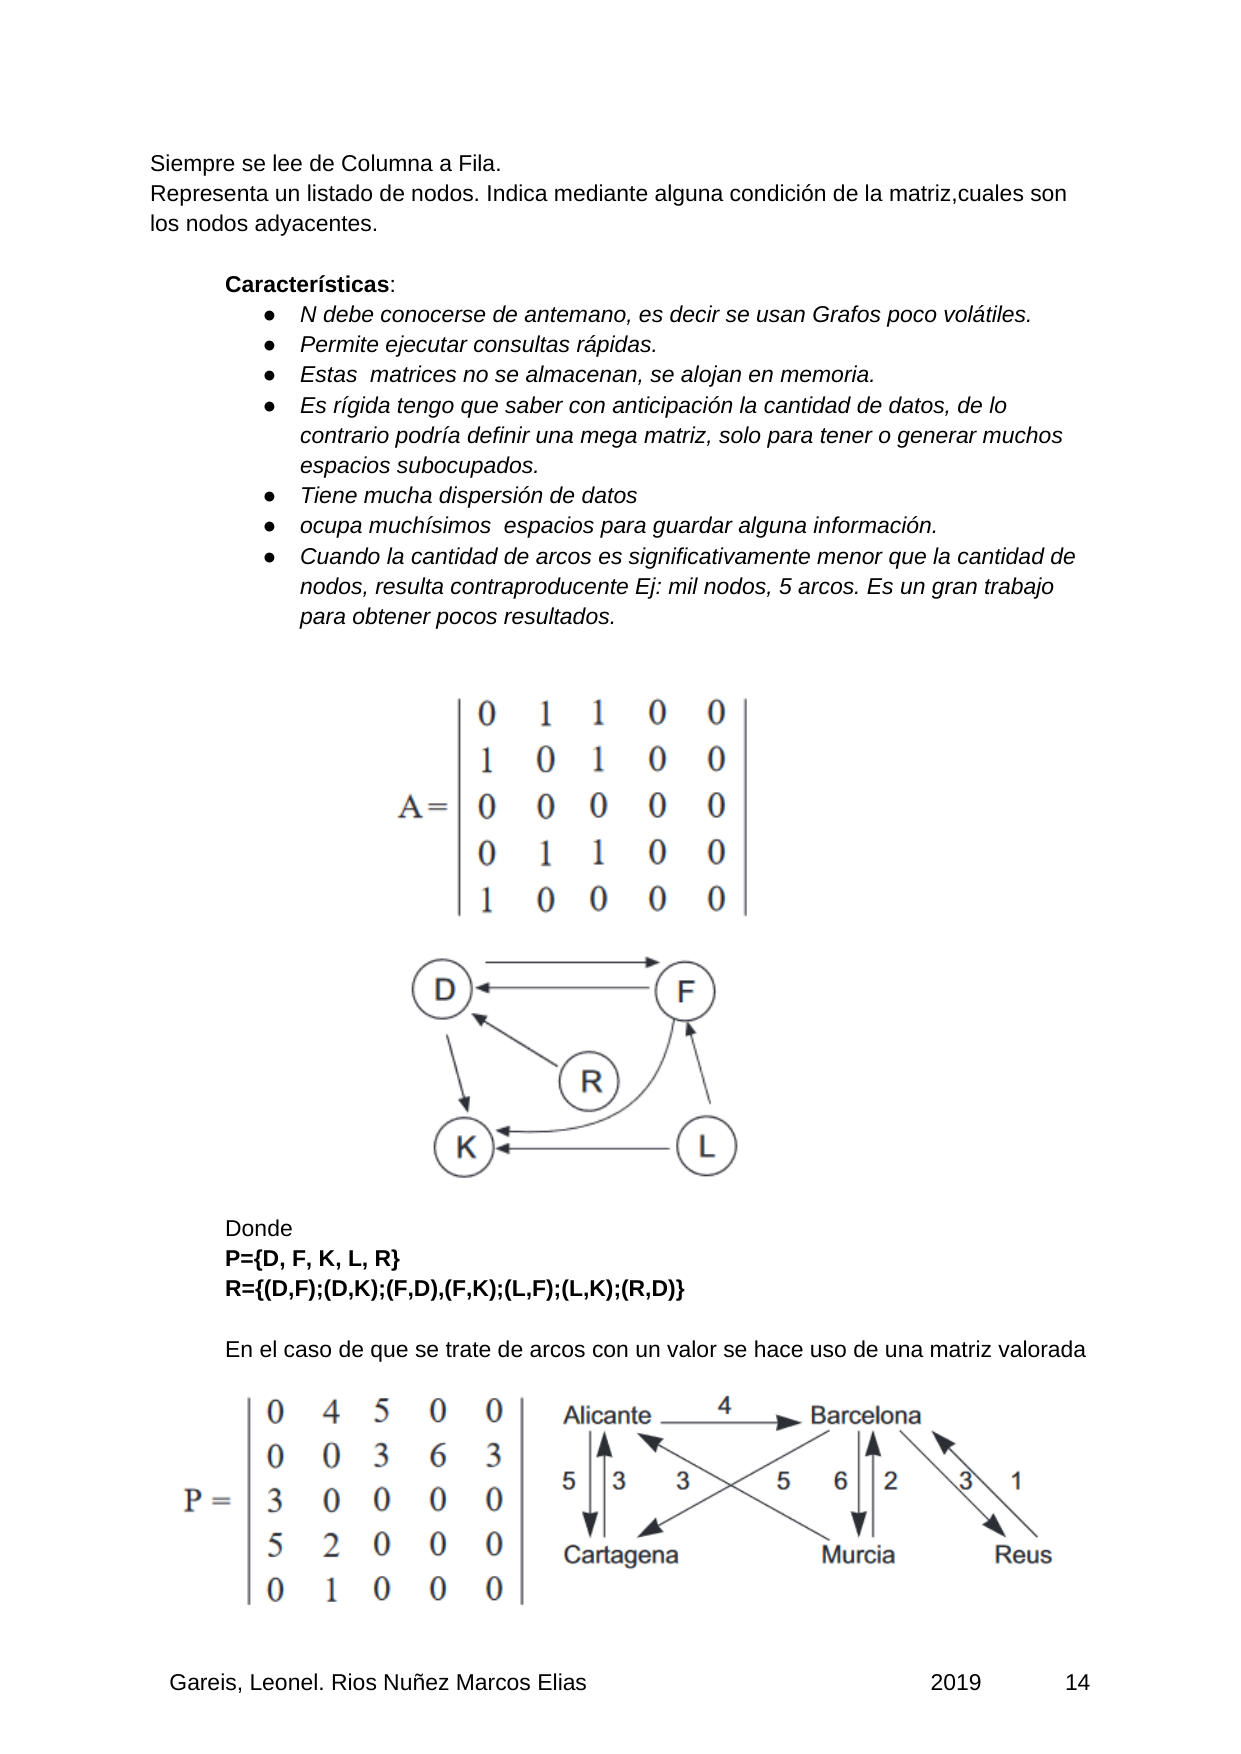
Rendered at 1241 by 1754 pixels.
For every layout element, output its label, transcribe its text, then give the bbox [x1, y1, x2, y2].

text R={(D,F);(D,K);(F,D),(F,K);(L,F);(L,K);(R,D)} [225, 1275, 1090, 1302]
text Donde [225, 633, 1090, 1241]
text Representa un listado de nodos. Indica mediante alguna condición de la matriz,cuales son los nodos adyacentes. [150, 180, 1090, 237]
text En el caso de que se trate de arcos con un valor se hace uso de una matriz valorada [225, 1336, 1090, 1362]
picture [176, 1392, 1076, 1614]
list Tiene mucha dispersión de datos [262, 482, 1090, 509]
text P={D, F, K, L, R} [225, 1245, 1090, 1271]
list Siempre se lee de Columna a Fila. [150, 150, 1090, 176]
list N debe conocerse de antemano, es decir se usan Grafos poco volátiles. [262, 301, 1090, 327]
list Cuando la cantidad de arcos es significativamente menor que la cantidad de nodos, resulta contraproducente Ej: mil nodos, 5 arcos. Es un gran trabajo para obtener pocos resultados. [262, 543, 1090, 629]
list Estas matrices no se almacenan, se alojan en memoria. [262, 361, 1090, 388]
list ocupa muchísimos espacios para guardar alguna información. [262, 512, 1090, 539]
list Es rígida tengo que saber con anticipación la cantidad de datos, de lo contrario podría definir una mega matriz, solo para tener o generar muchos espacios subocupados. [262, 392, 1090, 478]
list Permite ejecutar consultas rápidas. [262, 331, 1090, 358]
text Características: [225, 271, 1090, 297]
picture [373, 669, 783, 1189]
